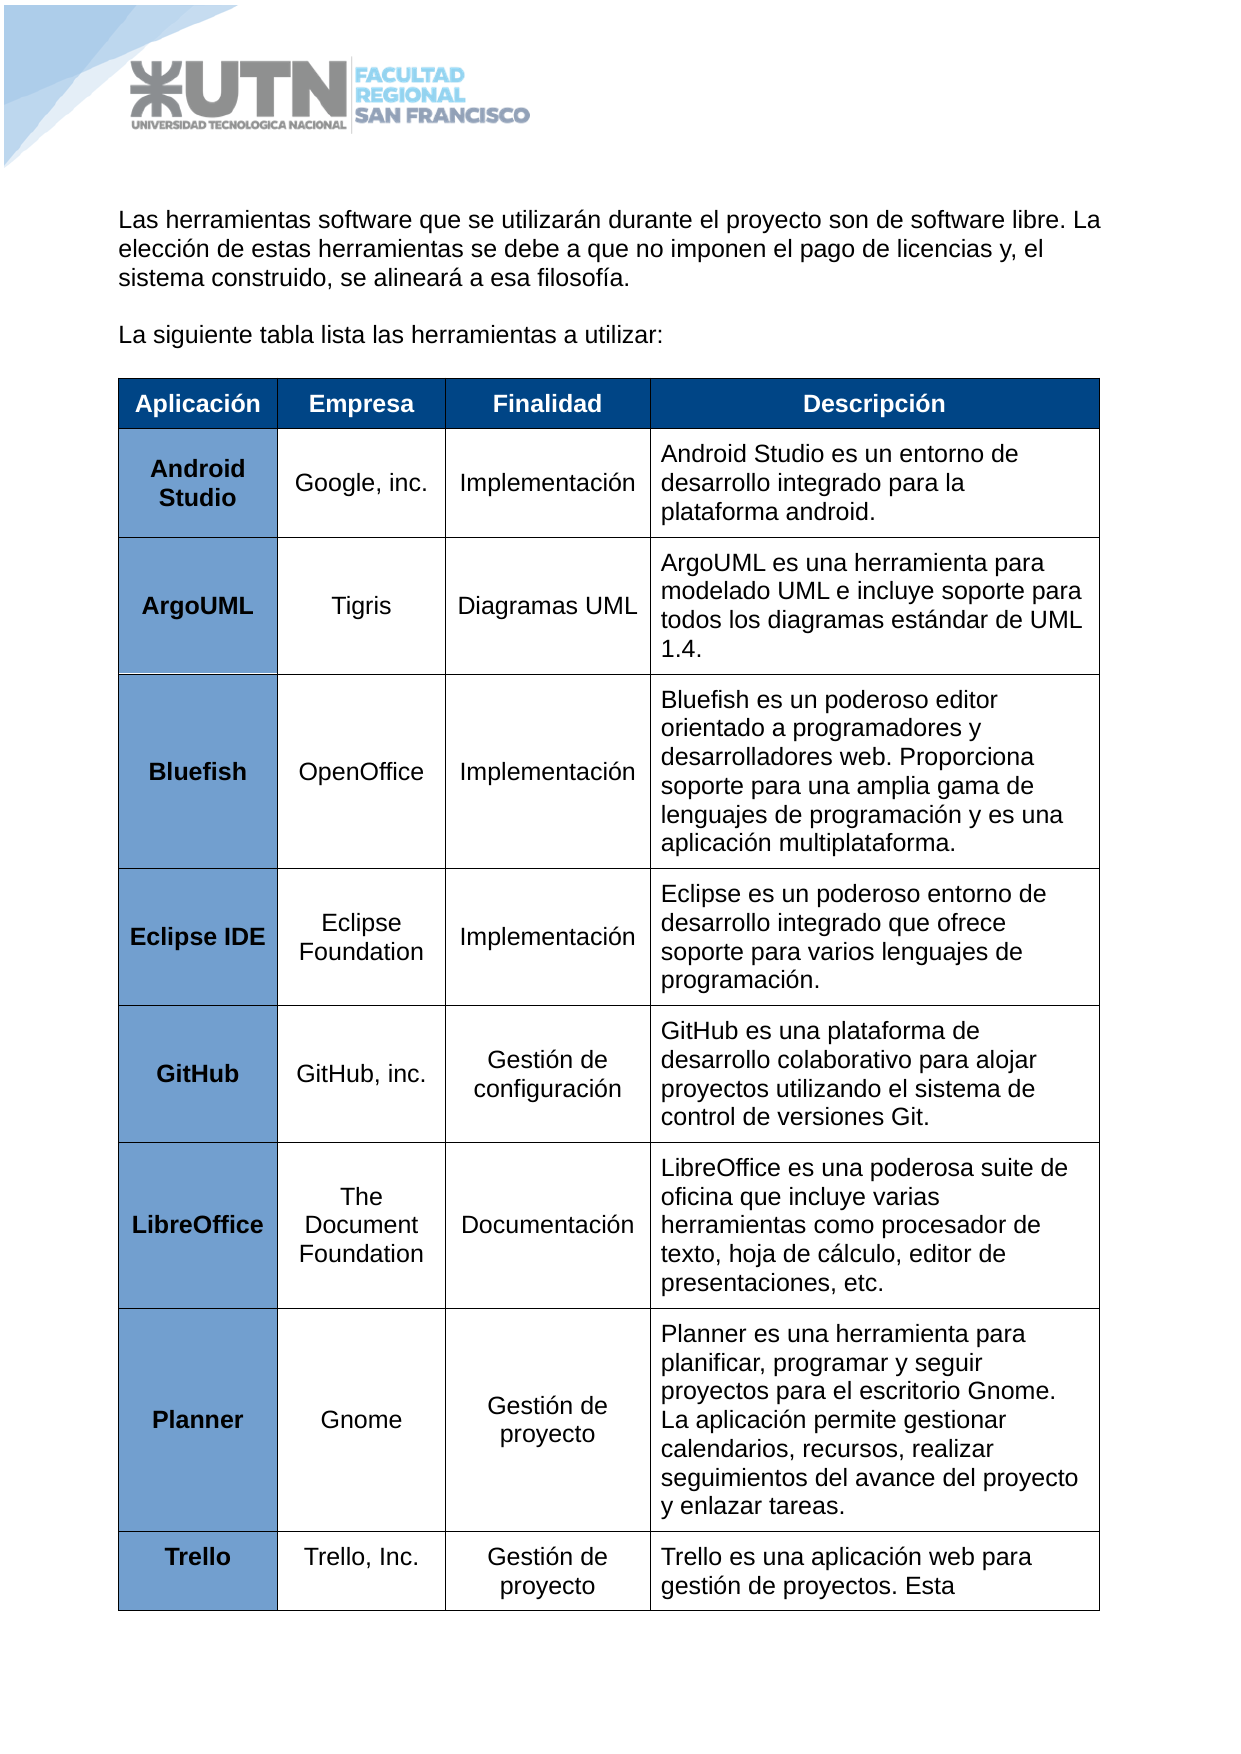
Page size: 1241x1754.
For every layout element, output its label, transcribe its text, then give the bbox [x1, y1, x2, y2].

table_cell Google, inc. [278, 429, 445, 537]
table_cell Tigris [278, 538, 445, 673]
table_cell LibreOffice es una poderosa suite de oficina que incluye varias herramientas como procesador de texto, hoja de cálculo, editor de presentaciones, etc. [651, 1143, 1099, 1308]
table_cell Android Studio es un entorno de desarrollo integrado para la plataforma android. [651, 429, 1099, 537]
table_cell Implementación [446, 429, 650, 537]
table_header Aplicación [119, 379, 277, 428]
table_cell Trello [119, 1532, 277, 1610]
table_cell Gnome [278, 1309, 445, 1531]
table_cell Bluefish [119, 675, 277, 868]
table_cell Bluefish es un poderoso editor orientado a programadores y desarrolladores web. Proporciona soporte para una amplia gama de lenguajes de programación y es una aplicación multiplataforma. [651, 675, 1099, 868]
table_cell Android Studio [119, 429, 277, 537]
table_cell Gestión de configuración [446, 1006, 650, 1142]
picture [3, 5, 532, 169]
table_cell GitHub, inc. [278, 1006, 445, 1142]
table_cell Eclipse Foundation [278, 869, 445, 1005]
table_cell Diagramas UML [446, 538, 650, 673]
table_cell LibreOffice [119, 1143, 277, 1308]
table_cell ArgoUML es una herramienta para modelado UML e incluye soporte para todos los diagramas estándar de UML 1.4. [651, 538, 1099, 673]
table_header Descripción [651, 379, 1099, 428]
text Las herramientas software que se utilizarán durante el proyecto son de software libre. La elección de estas herramientas se debe a que no imponen el pago de licencias y, el sistema construido, se alineará a esa filosofía. [118, 205, 1122, 291]
table_cell Trello, Inc. [278, 1532, 445, 1610]
table_cell Planner es una herramienta para planificar, programar y seguir proyectos para el escritorio Gnome. La aplicación permite gestionar calendarios, recursos, realizar seguimientos del avance del proyecto y enlazar tareas. [651, 1309, 1099, 1531]
table_cell GitHub [119, 1006, 277, 1142]
table_cell Trello es una aplicación web para gestión de proyectos. Esta [651, 1532, 1099, 1610]
table_cell GitHub es una plataforma de desarrollo colaborativo para alojar proyectos utilizando el sistema de control de versiones Git. [651, 1006, 1099, 1142]
table_cell Eclipse es un poderoso entorno de desarrollo integrado que ofrece soporte para varios lenguajes de programación. [651, 869, 1099, 1005]
table_header Empresa [278, 379, 445, 428]
table_cell Gestión de proyecto [446, 1309, 650, 1531]
table_cell Documentación [446, 1143, 650, 1308]
table_cell Implementación [446, 675, 650, 868]
table_header Finalidad [446, 379, 650, 428]
table_cell The Document Foundation [278, 1143, 445, 1308]
table_cell Gestión de proyecto [446, 1532, 650, 1610]
text La siguiente tabla lista las herramientas a utilizar: [118, 320, 1122, 349]
table_cell Eclipse IDE [119, 869, 277, 1005]
table_cell Planner [119, 1309, 277, 1531]
table_cell Implementación [446, 869, 650, 1005]
table_cell OpenOffice [278, 675, 445, 868]
table_cell ArgoUML [119, 538, 277, 673]
